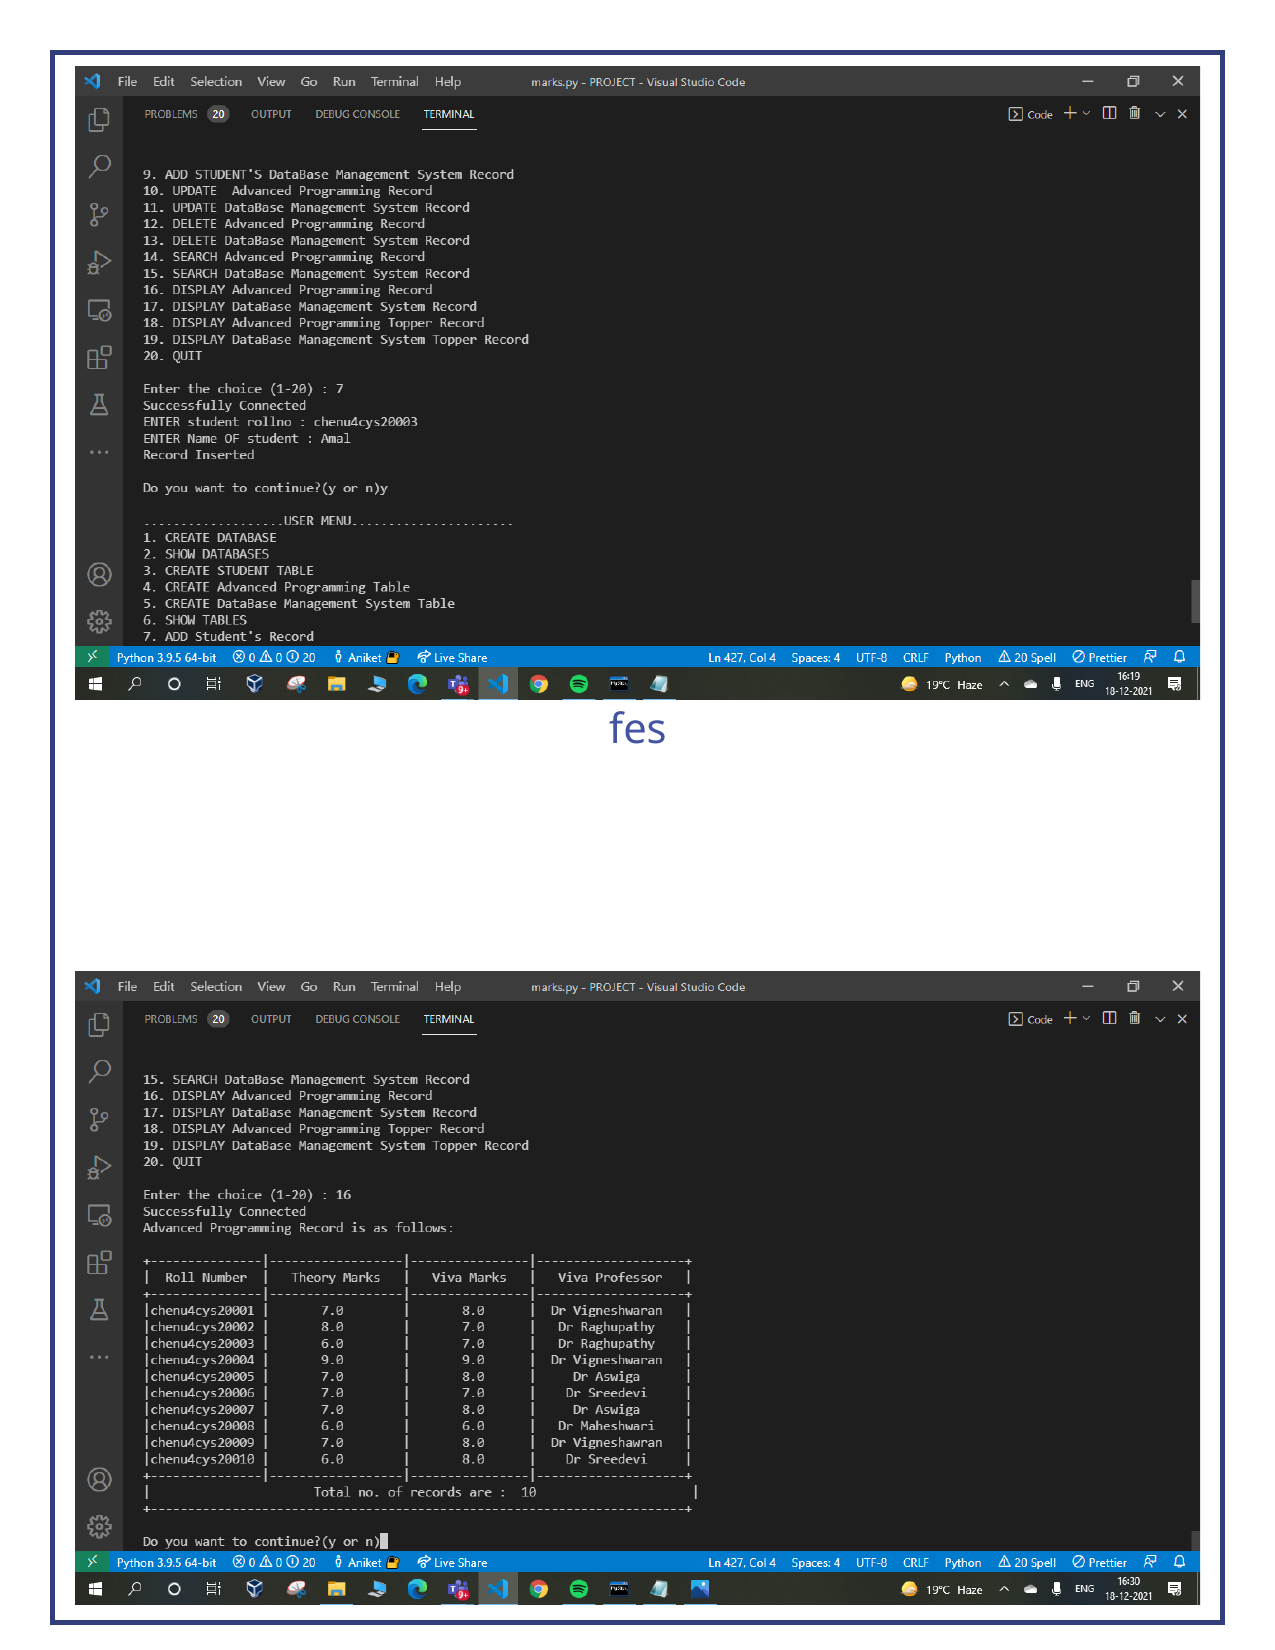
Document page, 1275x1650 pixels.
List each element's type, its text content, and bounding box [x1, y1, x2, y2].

text fes [75, 700, 1200, 756]
picture [75, 971, 1200, 1605]
picture [75, 66, 1200, 700]
